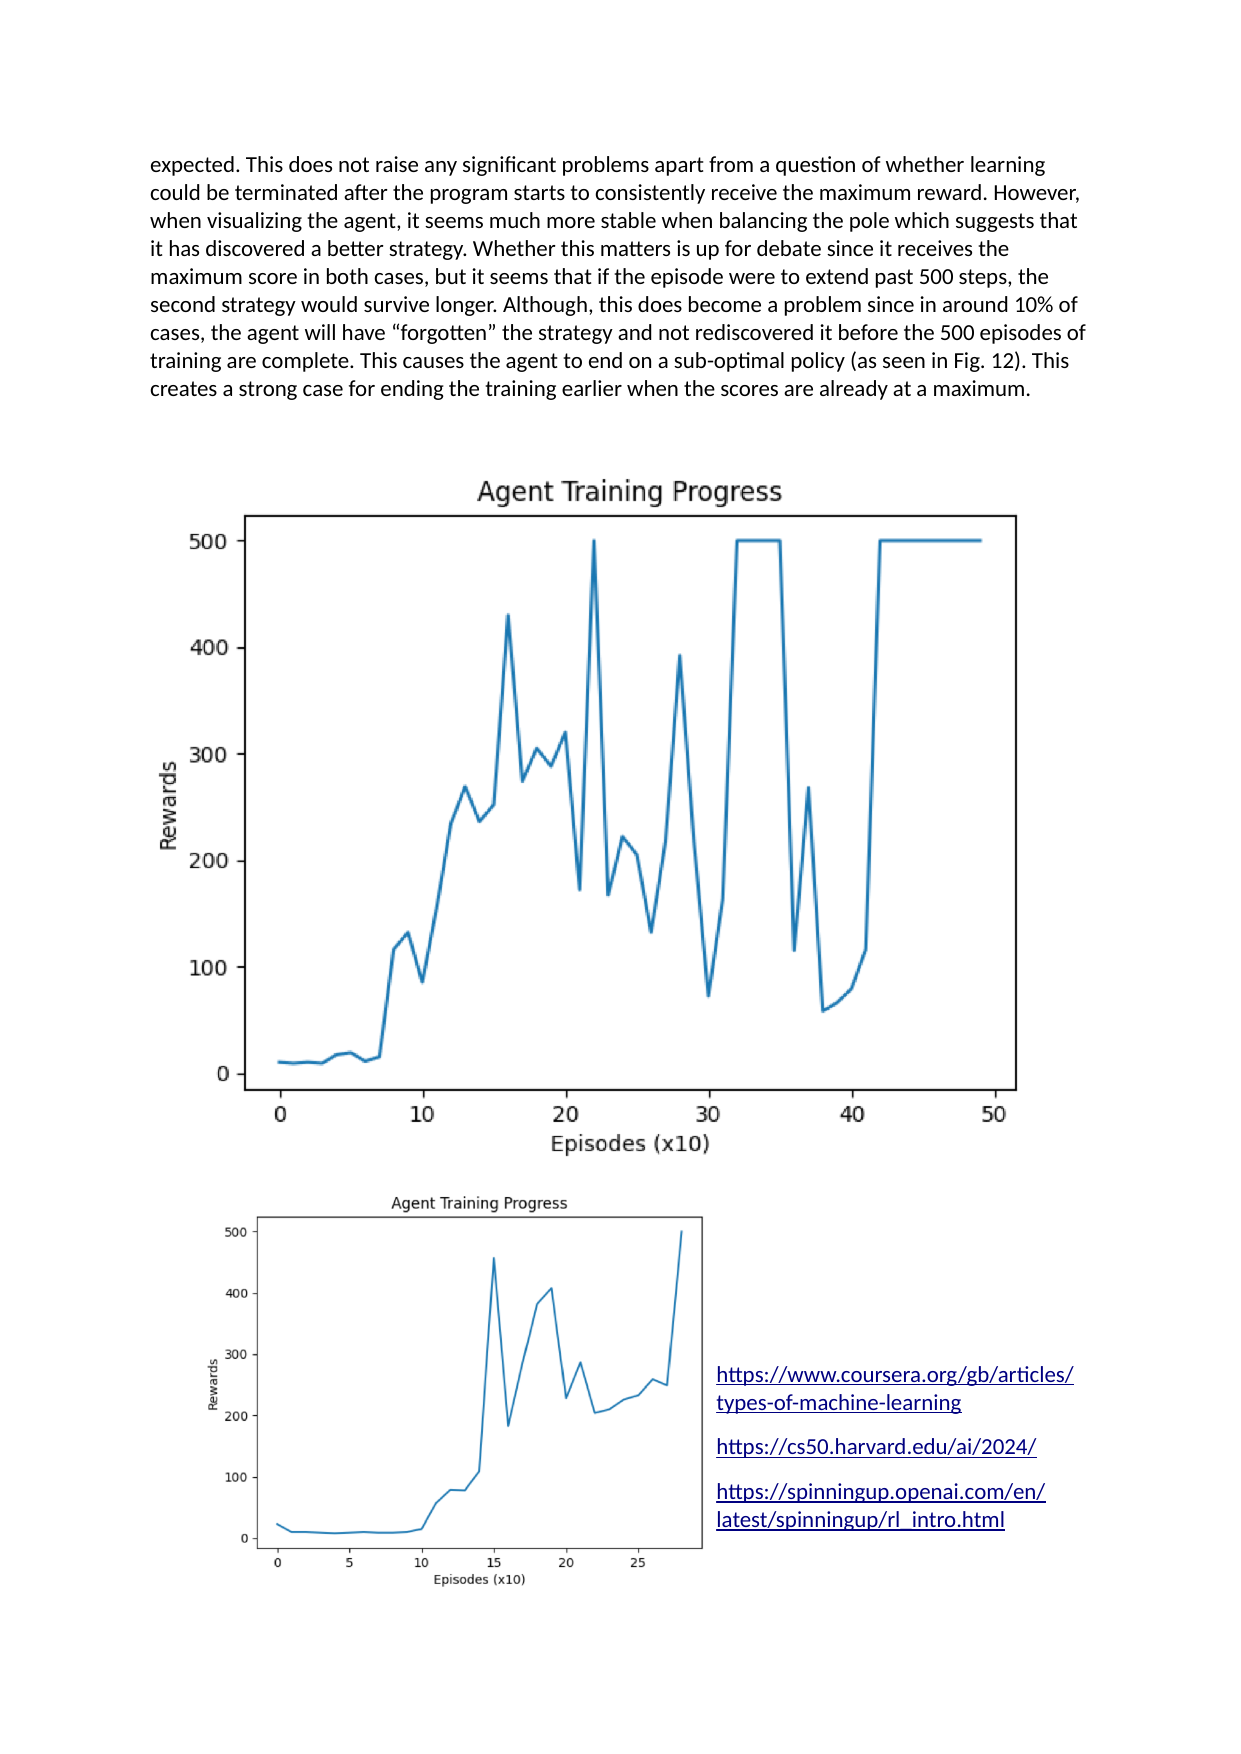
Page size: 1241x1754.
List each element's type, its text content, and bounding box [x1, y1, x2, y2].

text https://spinningup.openai.com/en/latest/spinningup/rl_intro.html [717, 1477, 1090, 1533]
text https://cs50.harvard.edu/ai/2024/ [717, 1432, 1090, 1461]
text https://www.coursera.org/gb/articles/types-of-machine-learning [717, 1360, 1090, 1416]
text [150, 1432, 200, 1461]
text [150, 1360, 200, 1416]
text expected. This does not raise any significant problems apart from a question of whether learning could be terminated after the program starts to consistently receive the maximum reward. However, when visualizing the agent, it seems much more stable when balancing the pole which suggests that it has discovered a better strategy. Whether this matters is up for debate since it receives the maximum score in both cases, but it seems that if the episode were to extend past 500 steps, the second strategy would survive longer. Although, this does become a problem since in around 10% of cases, the agent will have “forgotten” the strategy and not rediscovered it before the 500 episodes of training are complete. This causes the agent to end on a sub-optimal policy (as seen in Fig. 12). This creates a strong case for ending the training earlier when the scores are already at a maximum. [150, 150, 1090, 402]
text [150, 1477, 200, 1533]
